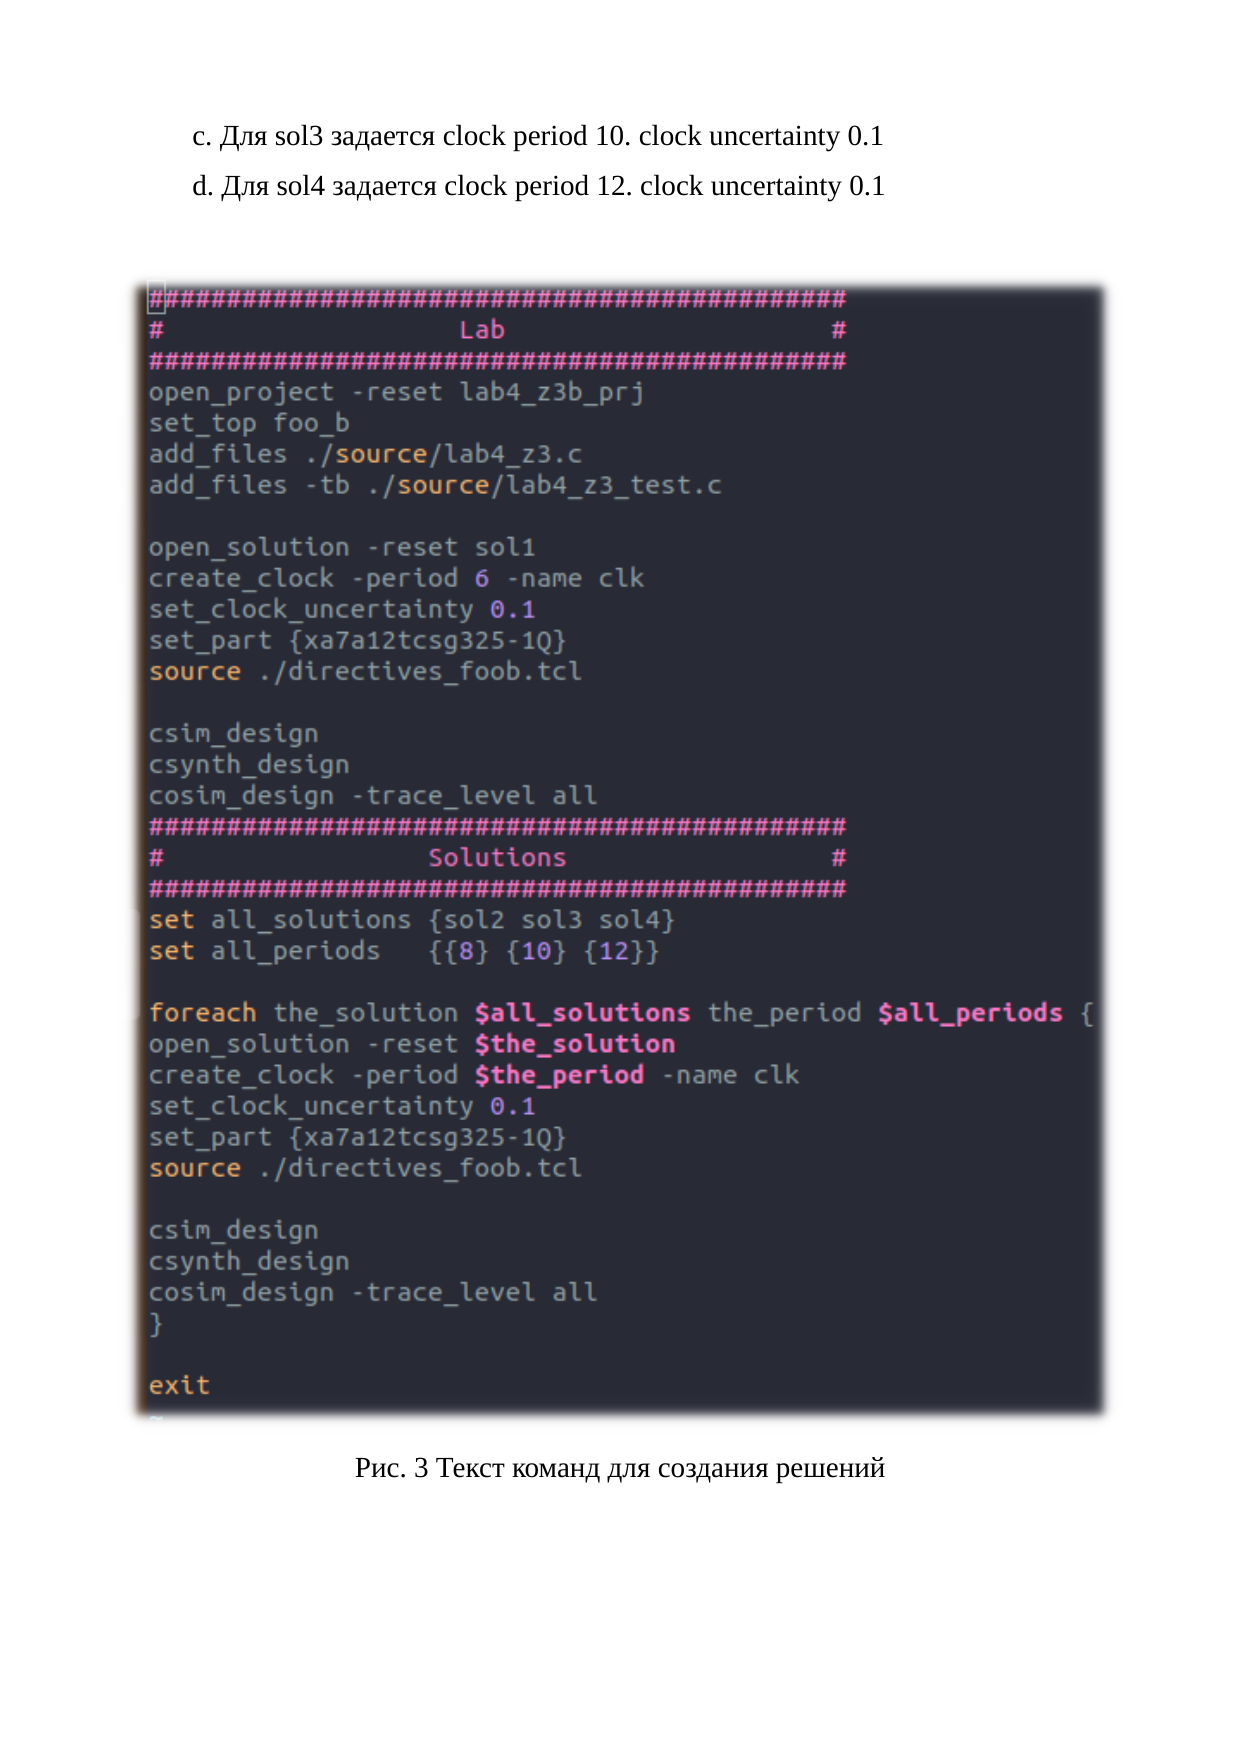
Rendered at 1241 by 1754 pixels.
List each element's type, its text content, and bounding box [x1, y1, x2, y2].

picture [118, 269, 1123, 1434]
text Рис. 3 Текст команд для создания решений [118, 1434, 1122, 1483]
text d. Для sol4 задается clock period 12. clock uncertainty 0.1 [118, 168, 1122, 202]
text c. Для sol3 задается clock period 10. clock uncertainty 0.1 [118, 118, 1122, 152]
